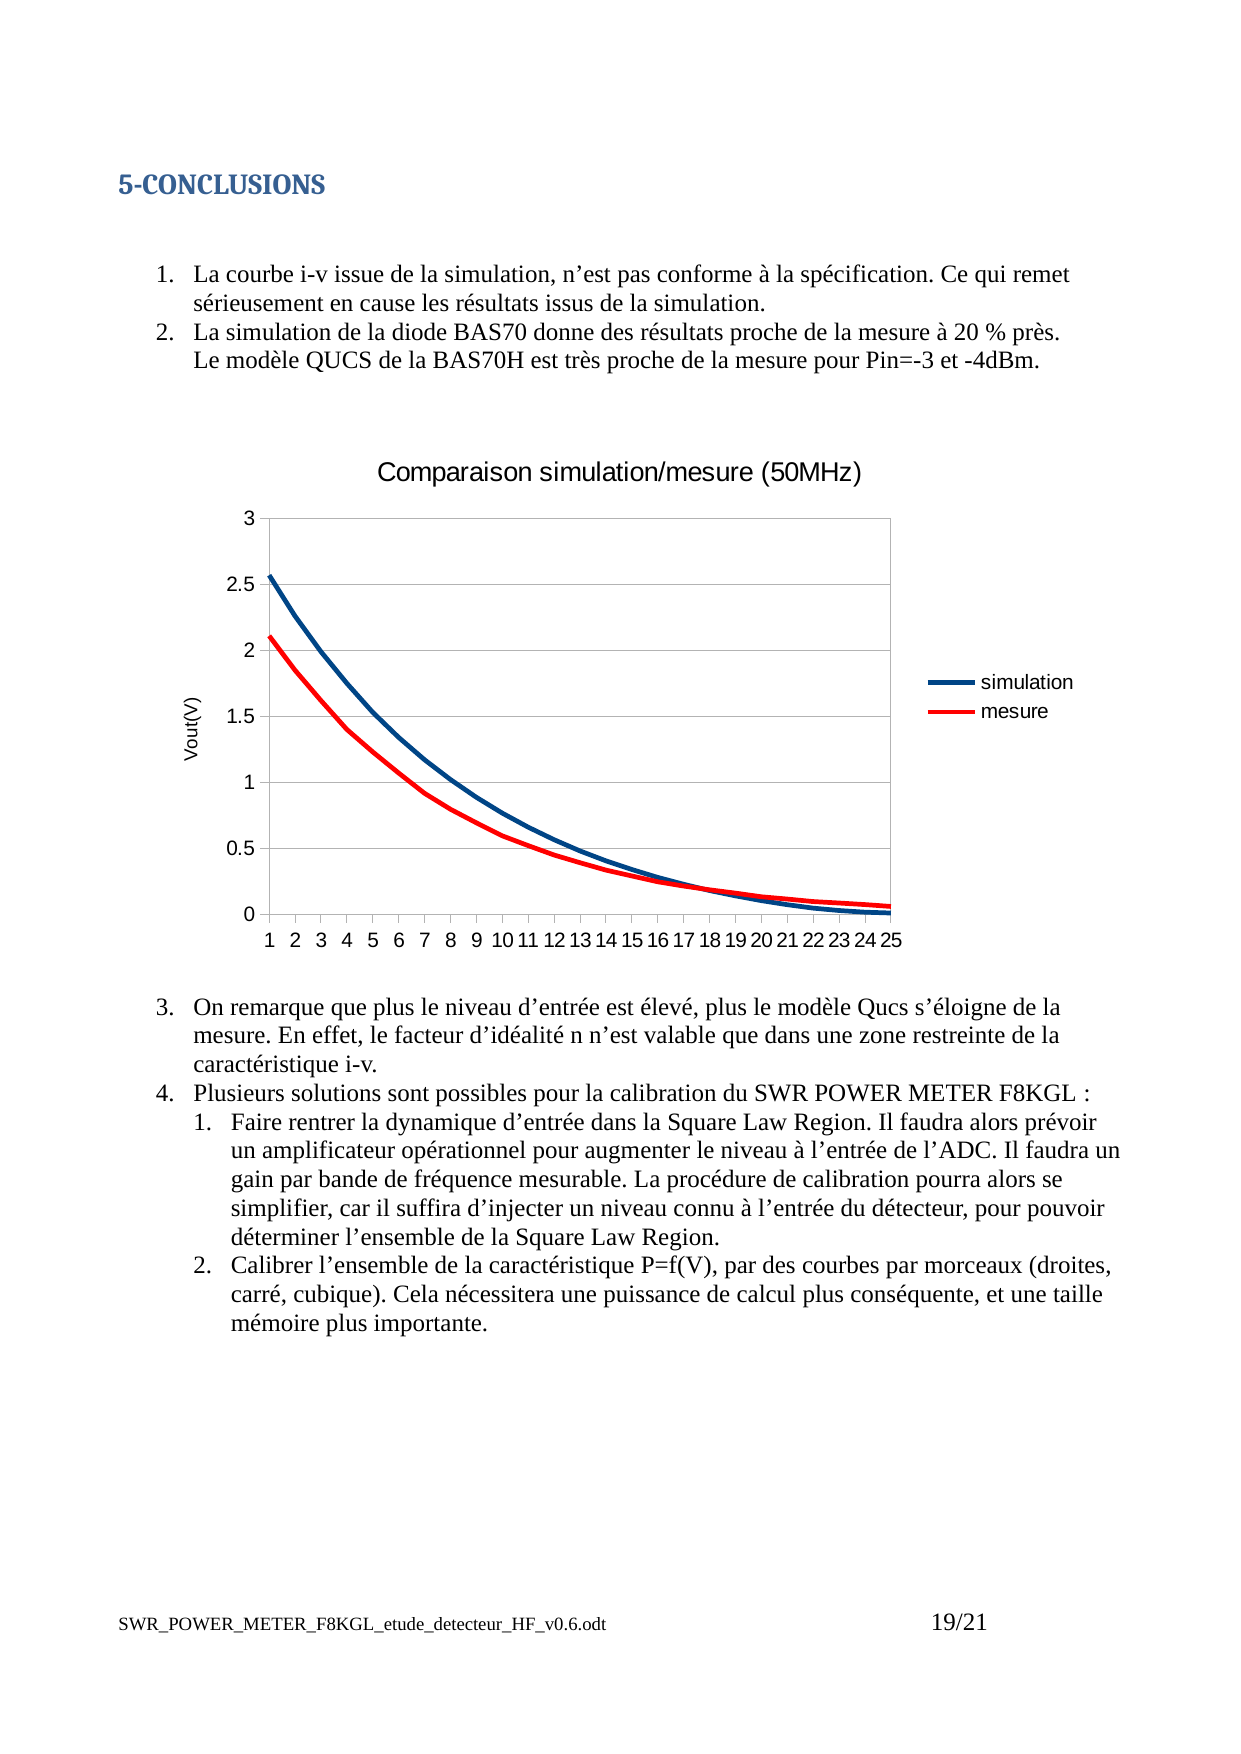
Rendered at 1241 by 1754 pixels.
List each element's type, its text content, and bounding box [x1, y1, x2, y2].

list La courbe i-v issue de la simulation, n’est pas conforme à la spécification. Ce qui remet sérieusement en cause les résultats issus de la simulation. [156, 259, 1122, 317]
list On remarque que plus le niveau d’entrée est élevé, plus le modèle Qucs s’éloigne de la mesure. En effet, le facteur d’idéalité n n’est valable que dans une zone restreinte de la caractéristique i-v. [156, 992, 1122, 1078]
list Calibrer l’ensemble de la caractéristique P=f(V), par des courbes par morceaux (droites, carré, cubique). Cela nécessitera une puissance de calcul plus conséquente, et une taille mémoire plus importante. [193, 1251, 1122, 1337]
list Le modèle QUCS de la BAS70H est très proche de la mesure pour Pin=-3 et -4dBm. [156, 345, 1122, 374]
subtitle 5-CONCLUSIONS [118, 168, 1122, 202]
list Plusieurs solutions sont possibles pour la calibration du SWR POWER METER F8KGL : [156, 1078, 1122, 1107]
list La simulation de la diode BAS70 donne des résultats proche de la mesure à 20 % près. [156, 317, 1122, 345]
list Faire rentrer la dynamique d’entrée dans la Square Law Region. Il faudra alors prévoir un amplificateur opérationnel pour augmenter le niveau à l’entrée de l’ADC. Il faudra un gain par bande de fréquence mesurable. La procédure de calibration pourra alors se simplifier, car il suffira d’injecter un niveau connu à l’entrée du détecteur, pour pouvoir déterminer l’ensemble de la Square Law Region. [193, 1107, 1122, 1251]
